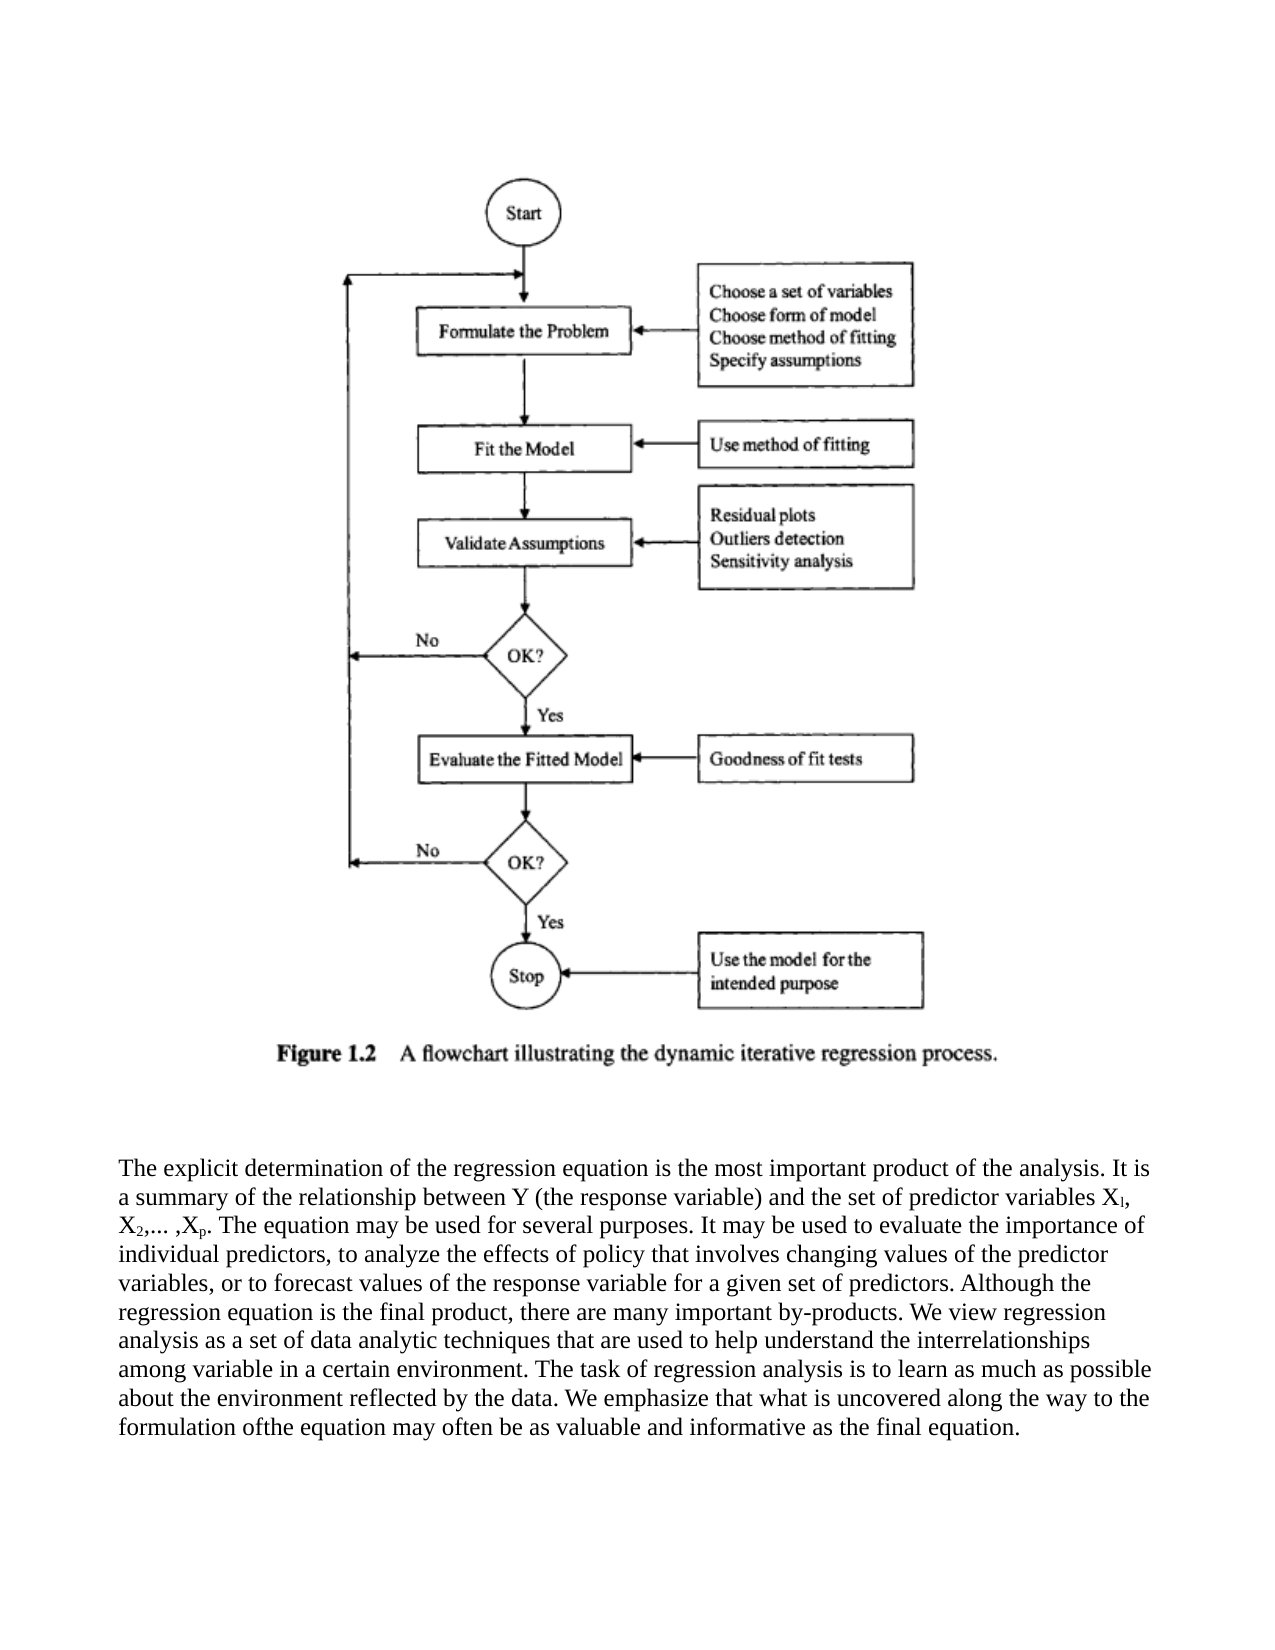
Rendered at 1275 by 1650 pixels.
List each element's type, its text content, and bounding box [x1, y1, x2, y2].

picture [269, 146, 1006, 1079]
text The explicit determination of the regression equation is the most important product of the analysis. It is a summary of the relationship between Y (the response variable) and the set of predictor variables Xl, X2,... ,Xp. The equation may be used for several purposes. It may be used to evaluate the importance of individual predictors, to analyze the effects of policy that involves changing values of the predictor variables, or to forecast values of the response variable for a given set of predictors. Although the regression equation is the final product, there are many important by-products. We view regression analysis as a set of data analytic techniques that are used to help understand the interrelationships among variable in a certain environment. The task of regression analysis is to learn as much as possible about the environment reflected by the data. We emphasize that what is uncovered along the way to the formulation ofthe equation may often be as valuable and informative as the final equation. [118, 1153, 1157, 1441]
